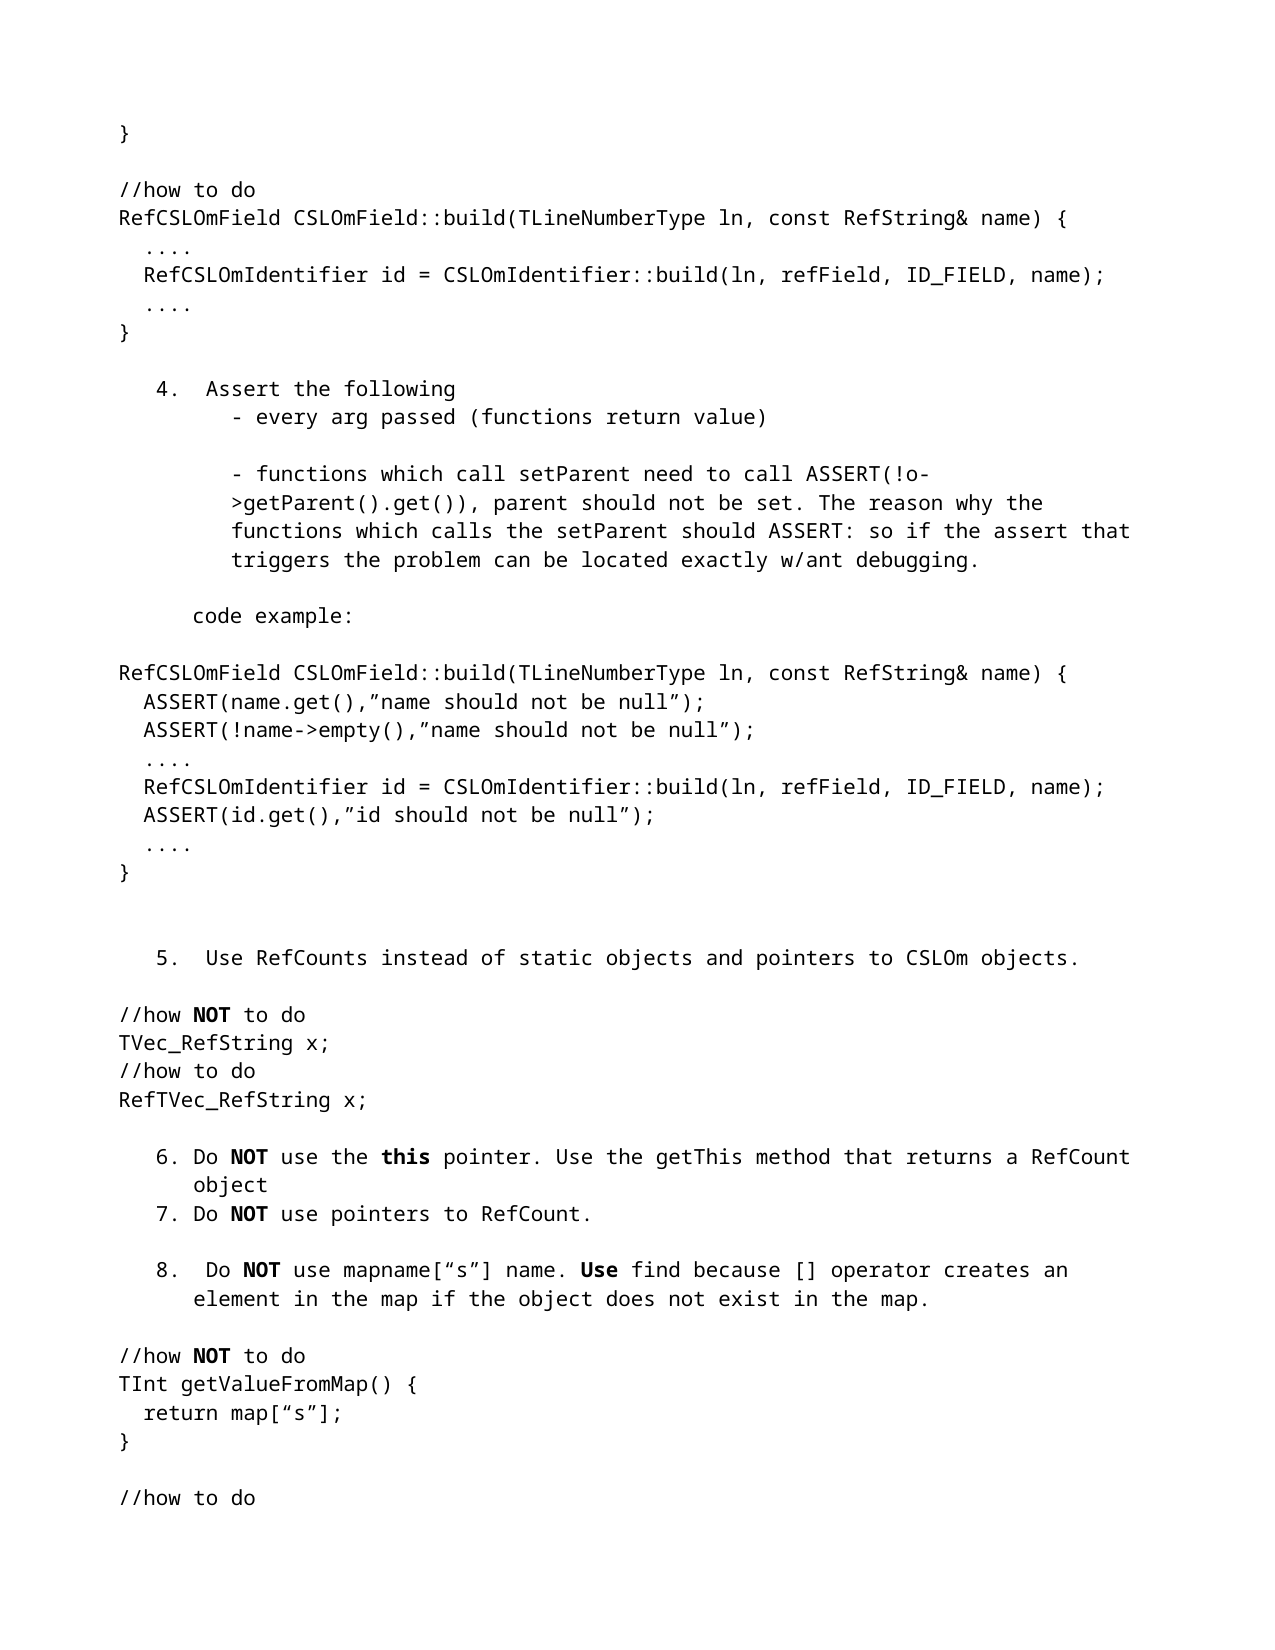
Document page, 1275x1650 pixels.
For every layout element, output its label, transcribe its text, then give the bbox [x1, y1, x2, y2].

text ASSERT(!name->empty(),”name should not be null”); [118, 715, 1157, 744]
text //how to do [118, 1483, 1157, 1512]
text .... [118, 744, 1157, 772]
list - every arg passed (functions return value) [193, 402, 1157, 431]
list Do NOT use the this pointer. Use the getThis method that returns a RefCount object [156, 1142, 1157, 1199]
list Do NOT use pointers to RefCount. [156, 1199, 1157, 1227]
text } [118, 1426, 1157, 1455]
text ASSERT(id.get(),”id should not be null”); [118, 801, 1157, 829]
text RefTVec_RefString x; [118, 1085, 1157, 1113]
text TInt getValueFromMap() { [118, 1369, 1157, 1398]
text } [118, 857, 1157, 886]
text RefCSLOmIdentifier id = CSLOmIdentifier::build(ln, refField, ID_FIELD, name); [118, 772, 1157, 801]
list Assert the following [156, 374, 1157, 402]
text //how NOT to do [118, 1000, 1157, 1028]
text ASSERT(name.get(),”name should not be null”); [118, 687, 1157, 715]
text RefCSLOmField CSLOmField::build(TLineNumberType ln, const RefString& name) { [118, 658, 1157, 687]
text .... [118, 289, 1157, 317]
text //how NOT to do [118, 1341, 1157, 1369]
text //how to do [118, 1057, 1157, 1085]
list Use RefCounts instead of static objects and pointers to CSLOm objects. [156, 943, 1157, 971]
text code example: [118, 602, 1157, 630]
text RefCSLOmIdentifier id = CSLOmIdentifier::build(ln, refField, ID_FIELD, name); [118, 260, 1157, 289]
text .... [118, 829, 1157, 857]
text } [118, 317, 1157, 346]
text TVec_RefString x; [118, 1028, 1157, 1057]
text return map[“s”]; [118, 1398, 1157, 1426]
list - functions which call setParent need to call ASSERT(!o->getParent().get()), parent should not be set. The reason why the functions which calls the setParent should ASSERT: so if the assert that triggers the problem can be located exactly w/ant debugging. [193, 459, 1157, 573]
text .... [118, 232, 1157, 260]
text //how to do [118, 175, 1157, 203]
text } [118, 118, 1157, 147]
text RefCSLOmField CSLOmField::build(TLineNumberType ln, const RefString& name) { [118, 203, 1157, 232]
list Do NOT use mapname[“s”] name. Use find because [] operator creates an element in the map if the object does not exist in the map. [156, 1256, 1157, 1312]
